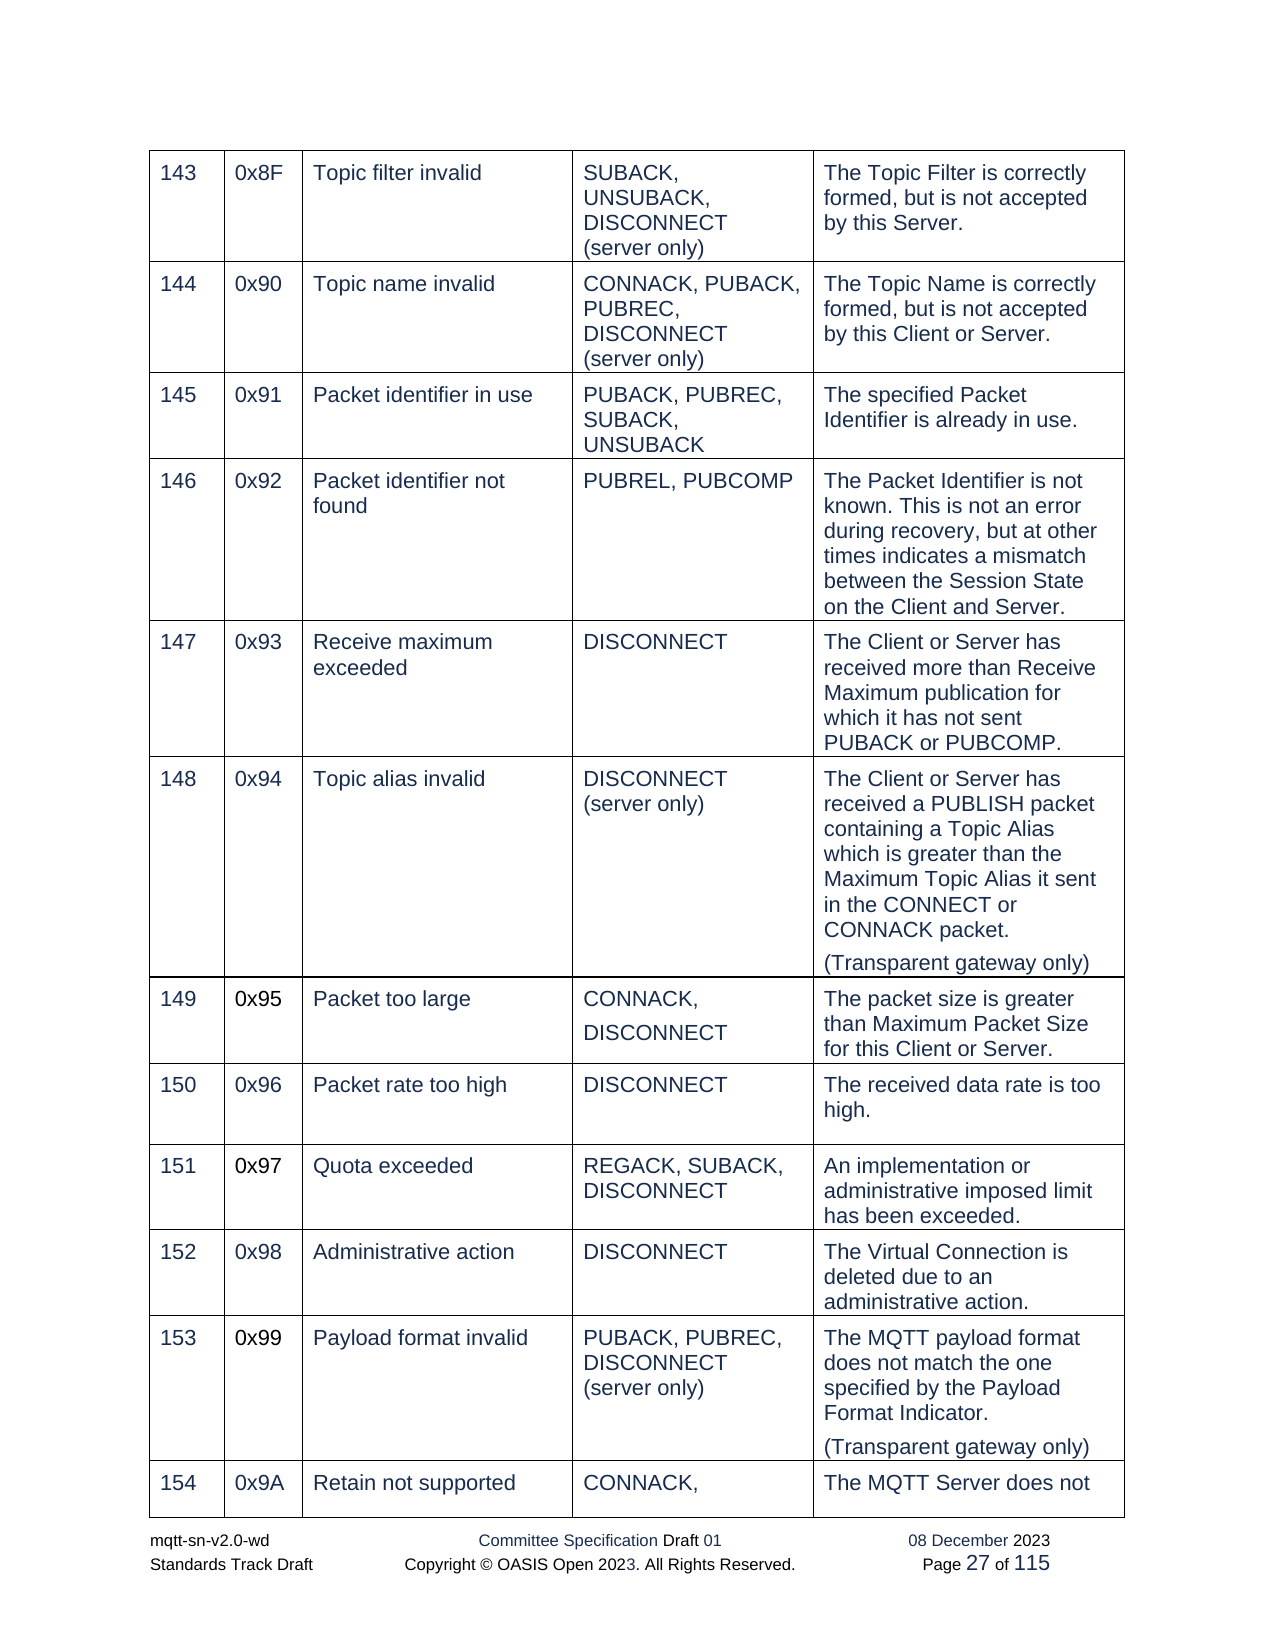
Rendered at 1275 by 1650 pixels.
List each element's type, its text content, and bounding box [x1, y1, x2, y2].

table_cell 0x94 [225, 757, 302, 976]
table_cell PUBACK, PUBREC, SUBACK, UNSUBACK [573, 373, 813, 458]
table_cell The received data rate is too high. [814, 1064, 1124, 1143]
table_cell 0x90 [225, 262, 302, 372]
table_cell Topic filter invalid [303, 151, 572, 261]
table_cell Topic name invalid [303, 262, 572, 372]
table_cell An implementation or administrative imposed limit has been exceeded. [814, 1145, 1124, 1229]
table_cell 152 [150, 1230, 224, 1315]
table_cell DISCONNECT [573, 1064, 813, 1143]
table_cell 0x92 [225, 459, 302, 620]
table_cell 0x99 [225, 1316, 302, 1460]
table_cell CONNACK, DISCONNECT [573, 978, 813, 1062]
table_cell Packet identifier in use [303, 373, 572, 458]
table_cell The Client or Server has received more than Receive Maximum publication for which it has not sent PUBACK or PUBCOMP. [814, 621, 1124, 756]
table_cell 146 [150, 459, 224, 620]
table_cell 0x95 [225, 978, 302, 1062]
table_cell PUBREL, PUBCOMP [573, 459, 813, 620]
table_cell The packet size is greater than Maximum Packet Size for this Client or Server. [814, 978, 1124, 1062]
table_cell 0x9A [225, 1461, 302, 1517]
table_cell The Topic Name is correctly formed, but is not accepted by this Client or Server. [814, 262, 1124, 372]
table_cell 0x91 [225, 373, 302, 458]
table_cell 0x93 [225, 621, 302, 756]
table_cell CONNACK, PUBACK, PUBREC, DISCONNECT (server only) [573, 262, 813, 372]
table_cell The Topic Filter is correctly formed, but is not accepted by this Server. [814, 151, 1124, 261]
table_cell The Packet Identifier is not known. This is not an error during recovery, but at other times indicates a mismatch between the Session State on the Client and Server. [814, 459, 1124, 620]
table_cell The specified Packet Identifier is already in use. [814, 373, 1124, 458]
table_cell The MQTT Server does not [814, 1461, 1124, 1517]
table_cell DISCONNECT [573, 621, 813, 756]
table_cell REGACK, SUBACK, DISCONNECT [573, 1145, 813, 1229]
table_cell 151 [150, 1145, 224, 1229]
table_cell Payload format invalid [303, 1316, 572, 1460]
table_cell Packet identifier not found [303, 459, 572, 620]
table_cell DISCONNECT [573, 1230, 813, 1315]
table_cell 147 [150, 621, 224, 756]
table_cell 0x8F [225, 151, 302, 261]
table_cell DISCONNECT (server only) [573, 757, 813, 976]
table_cell Administrative action [303, 1230, 572, 1315]
table_cell 0x97 [225, 1145, 302, 1229]
table_cell 154 [150, 1461, 224, 1517]
table_cell Topic alias invalid [303, 757, 572, 976]
table_cell PUBACK, PUBREC, DISCONNECT (server only) [573, 1316, 813, 1460]
table_cell The Client or Server has received a PUBLISH packet containing a Topic Alias which is greater than the Maximum Topic Alias it sent in the CONNECT or CONNACK packet. (Transparent gateway only) [814, 757, 1124, 976]
table_cell 149 [150, 978, 224, 1062]
table_cell CONNACK, [573, 1461, 813, 1517]
table_cell 143 [150, 151, 224, 261]
table_cell The MQTT payload format does not match the one specified by the Payload Format Indicator. (Transparent gateway only) [814, 1316, 1124, 1460]
table_cell 148 [150, 757, 224, 976]
table_cell 153 [150, 1316, 224, 1460]
table_cell 144 [150, 262, 224, 372]
table_cell 150 [150, 1064, 224, 1143]
table_cell Retain not supported [303, 1461, 572, 1517]
table_cell 0x98 [225, 1230, 302, 1315]
table_cell Receive maximum exceeded [303, 621, 572, 756]
table_cell 145 [150, 373, 224, 458]
table_cell The Virtual Connection is deleted due to an administrative action. [814, 1230, 1124, 1315]
table_cell 0x96 [225, 1064, 302, 1143]
table_cell Quota exceeded [303, 1145, 572, 1229]
table_cell SUBACK, UNSUBACK, DISCONNECT (server only) [573, 151, 813, 261]
table_cell Packet rate too high [303, 1064, 572, 1143]
table_cell Packet too large [303, 978, 572, 1062]
